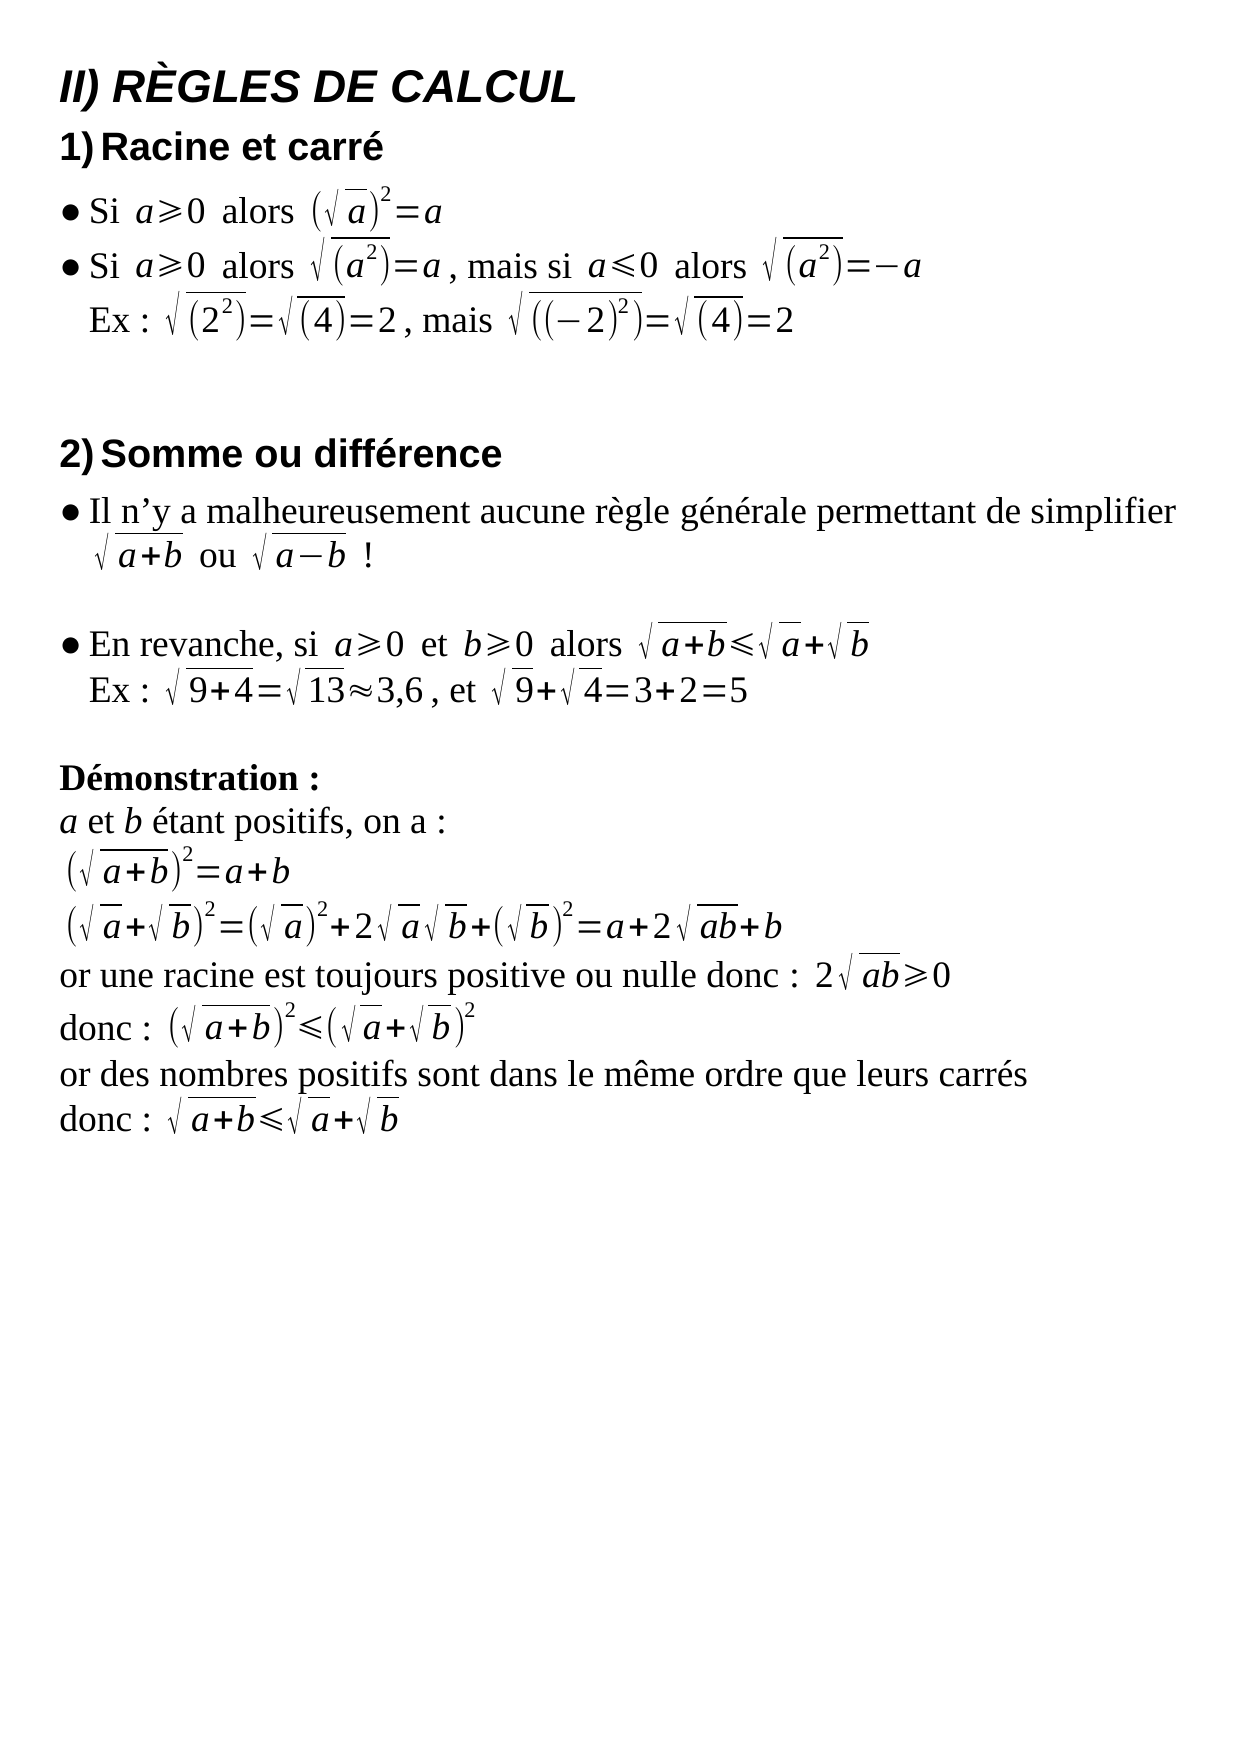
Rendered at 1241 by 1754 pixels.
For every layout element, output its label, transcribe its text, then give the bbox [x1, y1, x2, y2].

list Règles de calcul [59, 59, 1181, 112]
list En revanche, si et alors Ex : , et [59, 620, 1181, 712]
list Somme ou différence [59, 431, 1181, 476]
text Démonstration : [59, 755, 1181, 798]
list Il n’y a malheureusement aucune règle générale permettant de simplifier ou ! [59, 488, 1181, 577]
text or des nombres positifs sont dans le même ordre que leurs carrés [59, 1052, 1181, 1095]
text donc : [59, 997, 1181, 1052]
text a et b étant positifs, on a : [59, 798, 1181, 842]
text donc : [59, 1095, 1181, 1141]
list Si alors , mais si alors Ex : , mais [59, 236, 1181, 344]
list Racine et carré [59, 123, 1181, 169]
text or une racine est toujours positive ou nulle donc : [59, 951, 1181, 997]
list Si alors [59, 181, 1181, 236]
